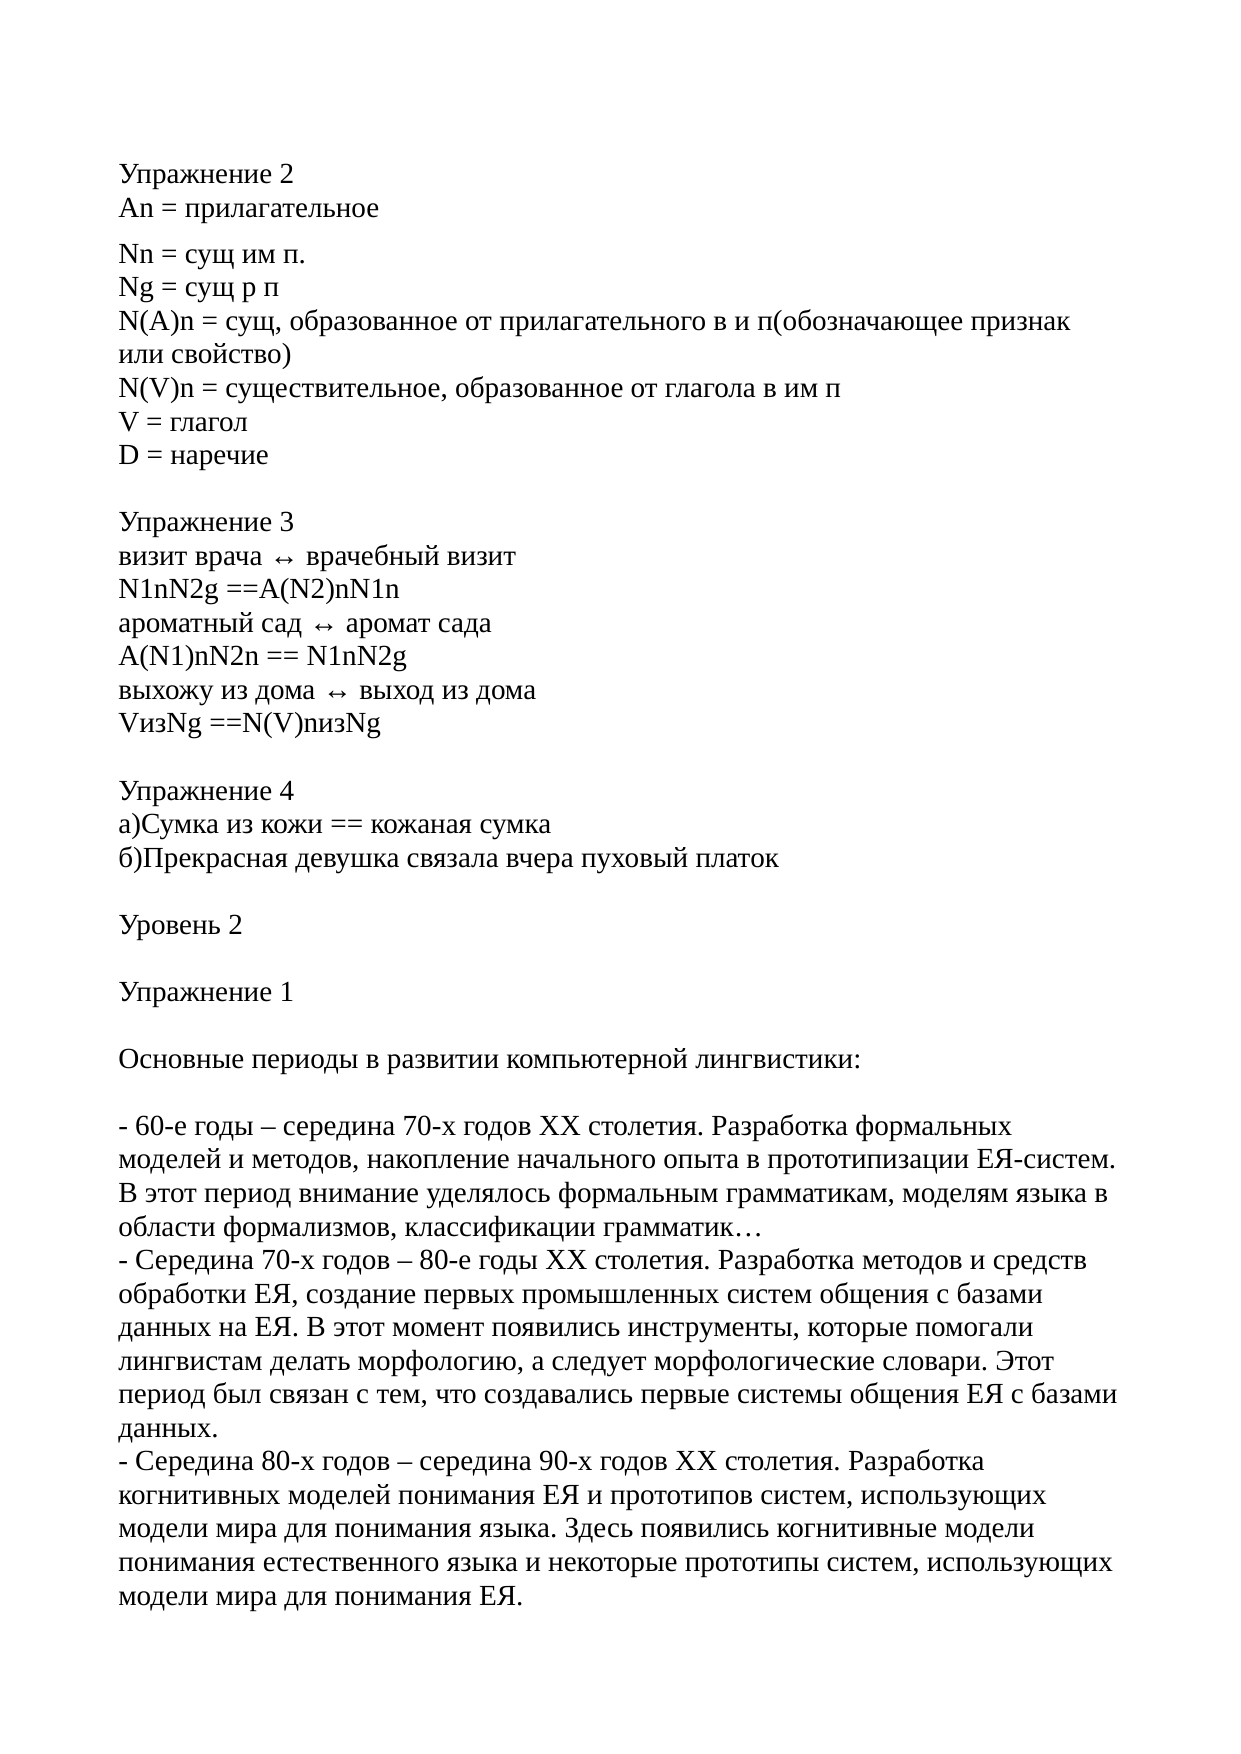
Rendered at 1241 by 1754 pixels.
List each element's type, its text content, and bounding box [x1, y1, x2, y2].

text Основные периоды в развитии компьютерной лингвистики: [118, 1041, 1122, 1074]
text б)Прекрасная девушка связала вчера пуховый платок [118, 840, 1122, 873]
list A(N1)nN2n == N1nN2g [118, 638, 1122, 672]
text - Середина 70-х годов – 80-е годы ХХ столетия. Разработка методов и средств обработки ЕЯ, создание первых промышленных систем общения с базами данных на ЕЯ. В этот момент появились инструменты, которые помогали лингвистам делать морфологию, а следует морфологические словари. Этот период был связан с тем, что создавались первые системы общения ЕЯ с базами данных. [118, 1242, 1122, 1443]
text Уровень 2 [118, 907, 1122, 940]
text Упражнение 3 [118, 504, 1122, 538]
text - Середина 80-х годов – середина 90-х годов ХХ столетия. Разработка когнитивных моделей понимания ЕЯ и прототипов систем, использующих модели мира для понимания языка. Здесь появились когнитивные модели понимания естественного языка и некоторые прототипы систем, использующих модели мира для понимания ЕЯ. [118, 1443, 1122, 1611]
list N(V)n = существительное, образованное от глагола в им п [118, 370, 1122, 404]
list выхожу из дома ↔ выход из дома [118, 672, 1122, 706]
text - 60-е годы – середина 70-х годов ХХ столетия. Разработка формальных моделей и методов, накопление начального опыта в прототипизации ЕЯ-систем. В этот период внимание уделялось формальным грамматикам, моделям языка в области формализмов, классификации грамматик… [118, 1108, 1122, 1242]
list визит врача ↔ врачебный визит [118, 538, 1122, 571]
text а)Сумка из кожи == кожаная сумка [118, 806, 1122, 840]
text Упражнение 2 [118, 156, 1122, 190]
text Упражнение 4 [118, 773, 1122, 806]
list Nn = сущ им п. [118, 236, 1122, 269]
text An = прилагательное [118, 190, 1122, 223]
list Ng = сущ р п [118, 269, 1122, 303]
list N1nN2g ==A(N2)nN1n [118, 571, 1122, 605]
text Упражнение 1 [118, 940, 1122, 1007]
list N(A)n = сущ, образованное от прилагательного в и п(обозначающее признак или свойство) [118, 303, 1122, 370]
list V = глагол [118, 404, 1122, 437]
list VизNg ==N(V)nизNg [118, 706, 1122, 739]
list D = наречие [118, 437, 1122, 471]
list ароматный сад ↔ аромат сада [118, 605, 1122, 638]
